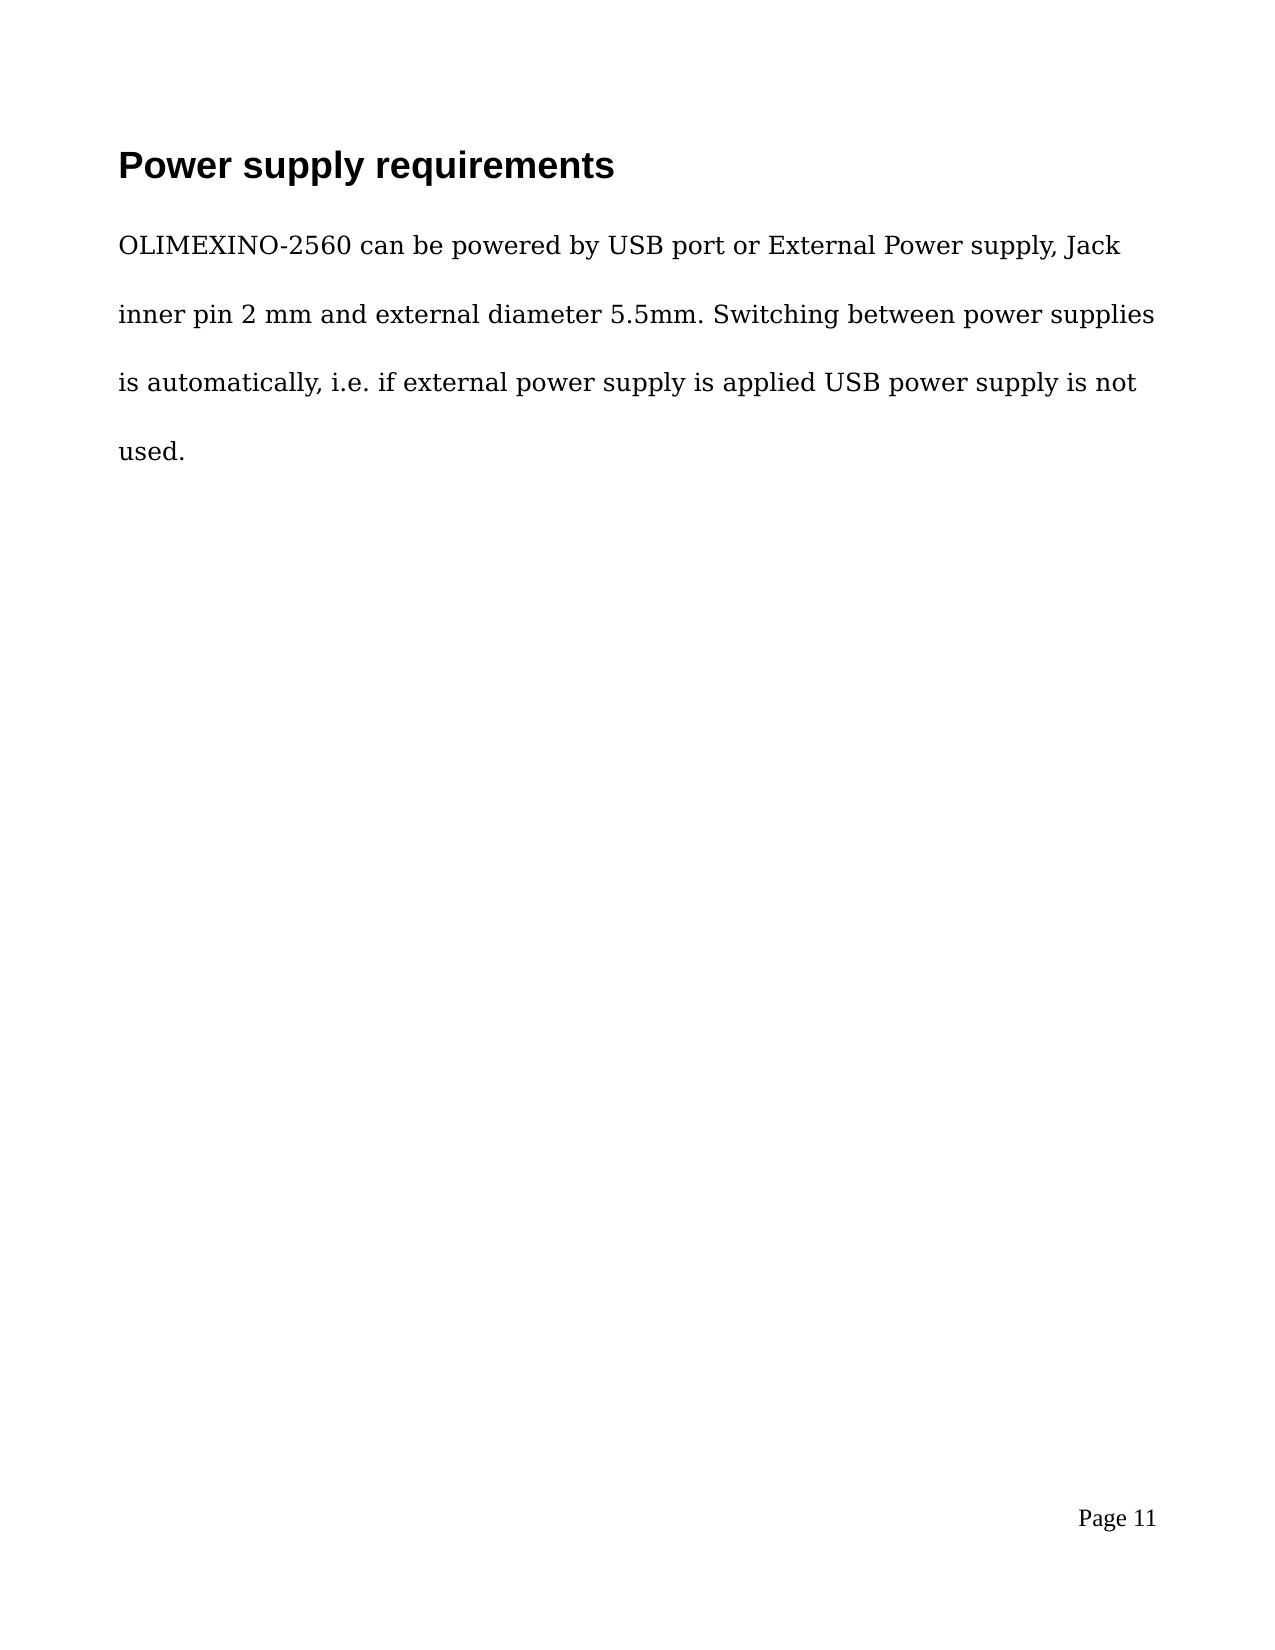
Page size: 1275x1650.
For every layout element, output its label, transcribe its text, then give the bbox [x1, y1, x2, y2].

text OLIMEXINO-2560 can be powered by USB port or External Power supply, Jack inner pin 2 mm and external diameter 5.5mm. Switching between power supplies is automatically, i.e. if external power supply is applied USB power supply is not used. [118, 199, 1157, 474]
subtitle Power supply requirements [118, 143, 1157, 187]
